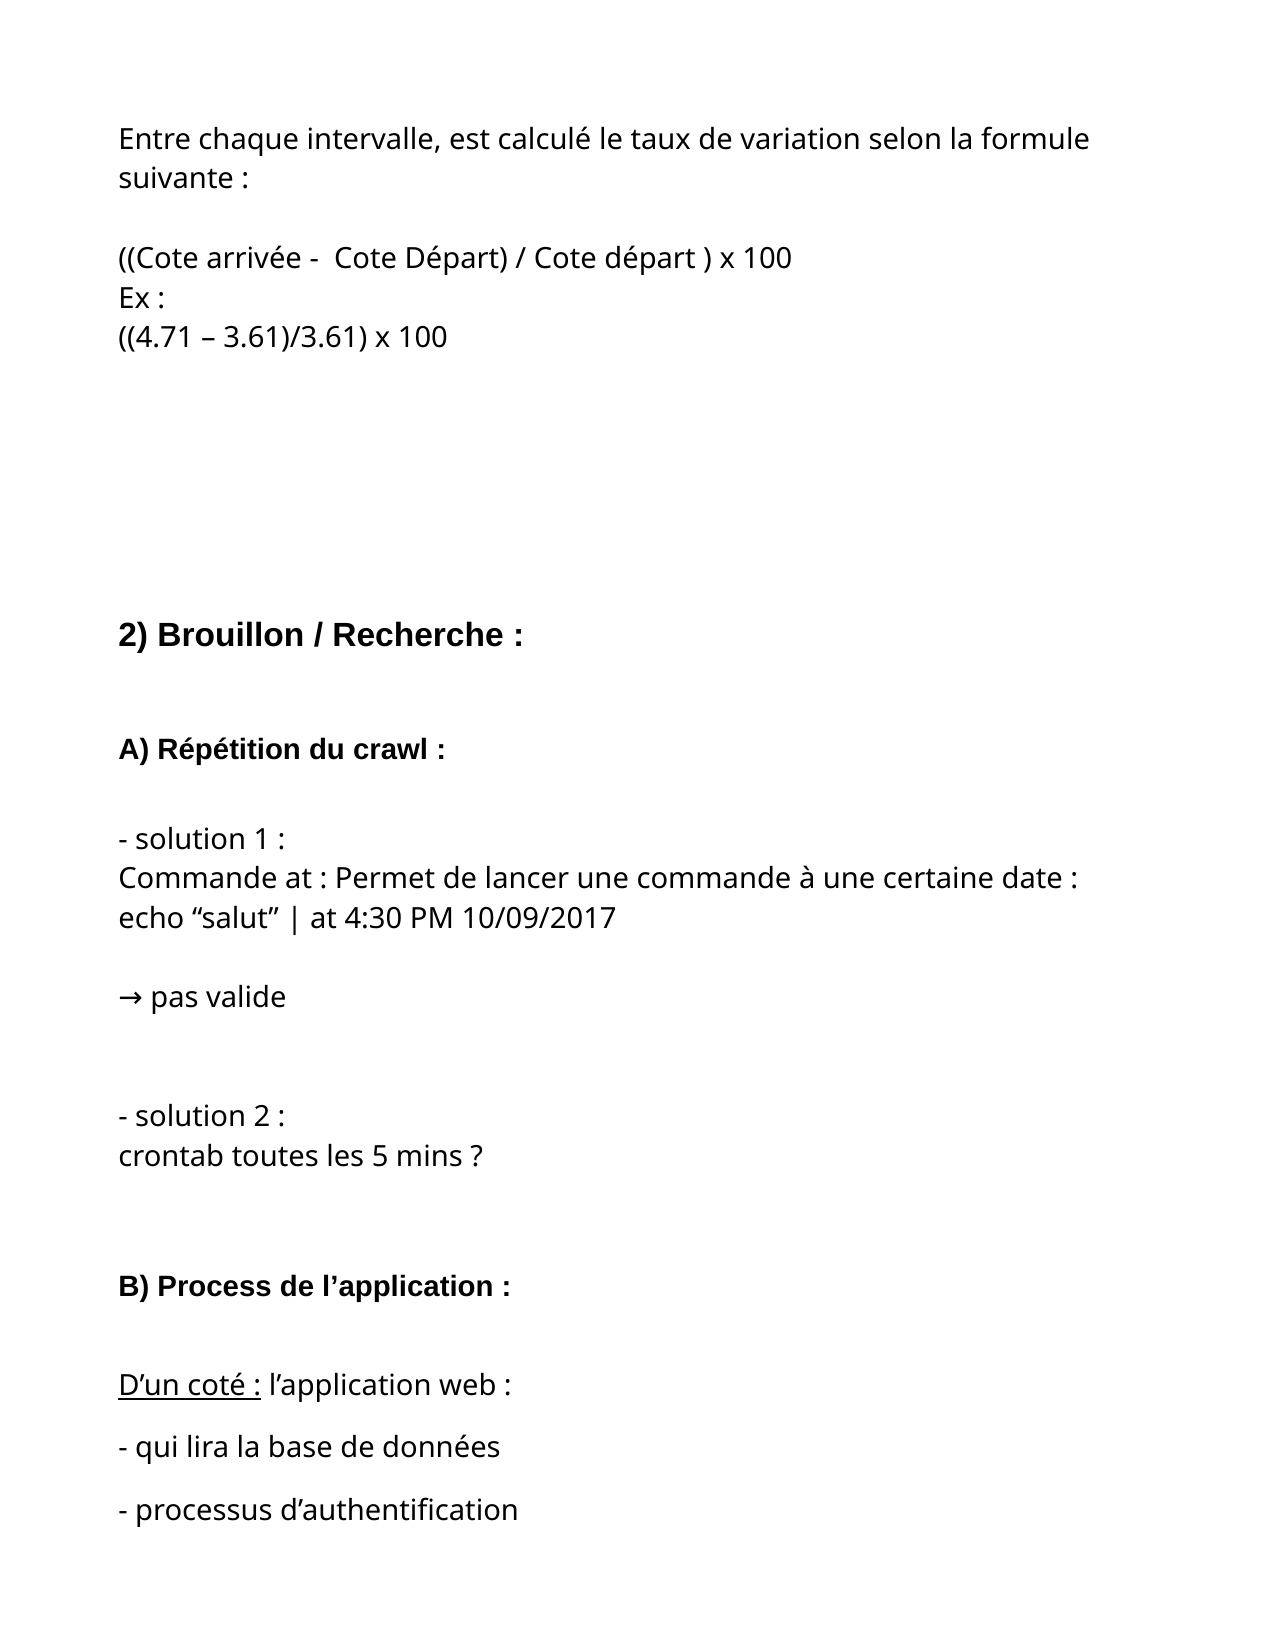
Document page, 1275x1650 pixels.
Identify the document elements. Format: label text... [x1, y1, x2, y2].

text - processus d’authentification [118, 1489, 1157, 1528]
text echo “salut” | at 4:30 PM 10/09/2017 [118, 897, 1157, 937]
text Entre chaque intervalle, est calculé le taux de variation selon la formule suivante : [118, 118, 1157, 197]
text Ex : [118, 277, 1157, 317]
text ((Cote arrivée - Cote Départ) / Cote départ ) x 100 [118, 237, 1157, 277]
subtitle 2) Brouillon / Recherche : [118, 615, 1157, 654]
text Commande at : Permet de lancer une commande à une certaine date : [118, 858, 1157, 897]
subtitle B) Process de l’application : [118, 1269, 1157, 1303]
text → pas valide [118, 977, 1157, 1016]
text crontab toutes les 5 mins ? [118, 1135, 1157, 1175]
text - qui lira la base de données [118, 1427, 1157, 1466]
text D’un coté : l’application web : [118, 1364, 1157, 1404]
text - solution 2 : [118, 1096, 1157, 1135]
text - solution 1 : [118, 818, 1157, 858]
text ((4.71 – 3.61)/3.61) x 100 [118, 317, 1157, 356]
subtitle A) Répétition du crawl : [118, 732, 1157, 766]
